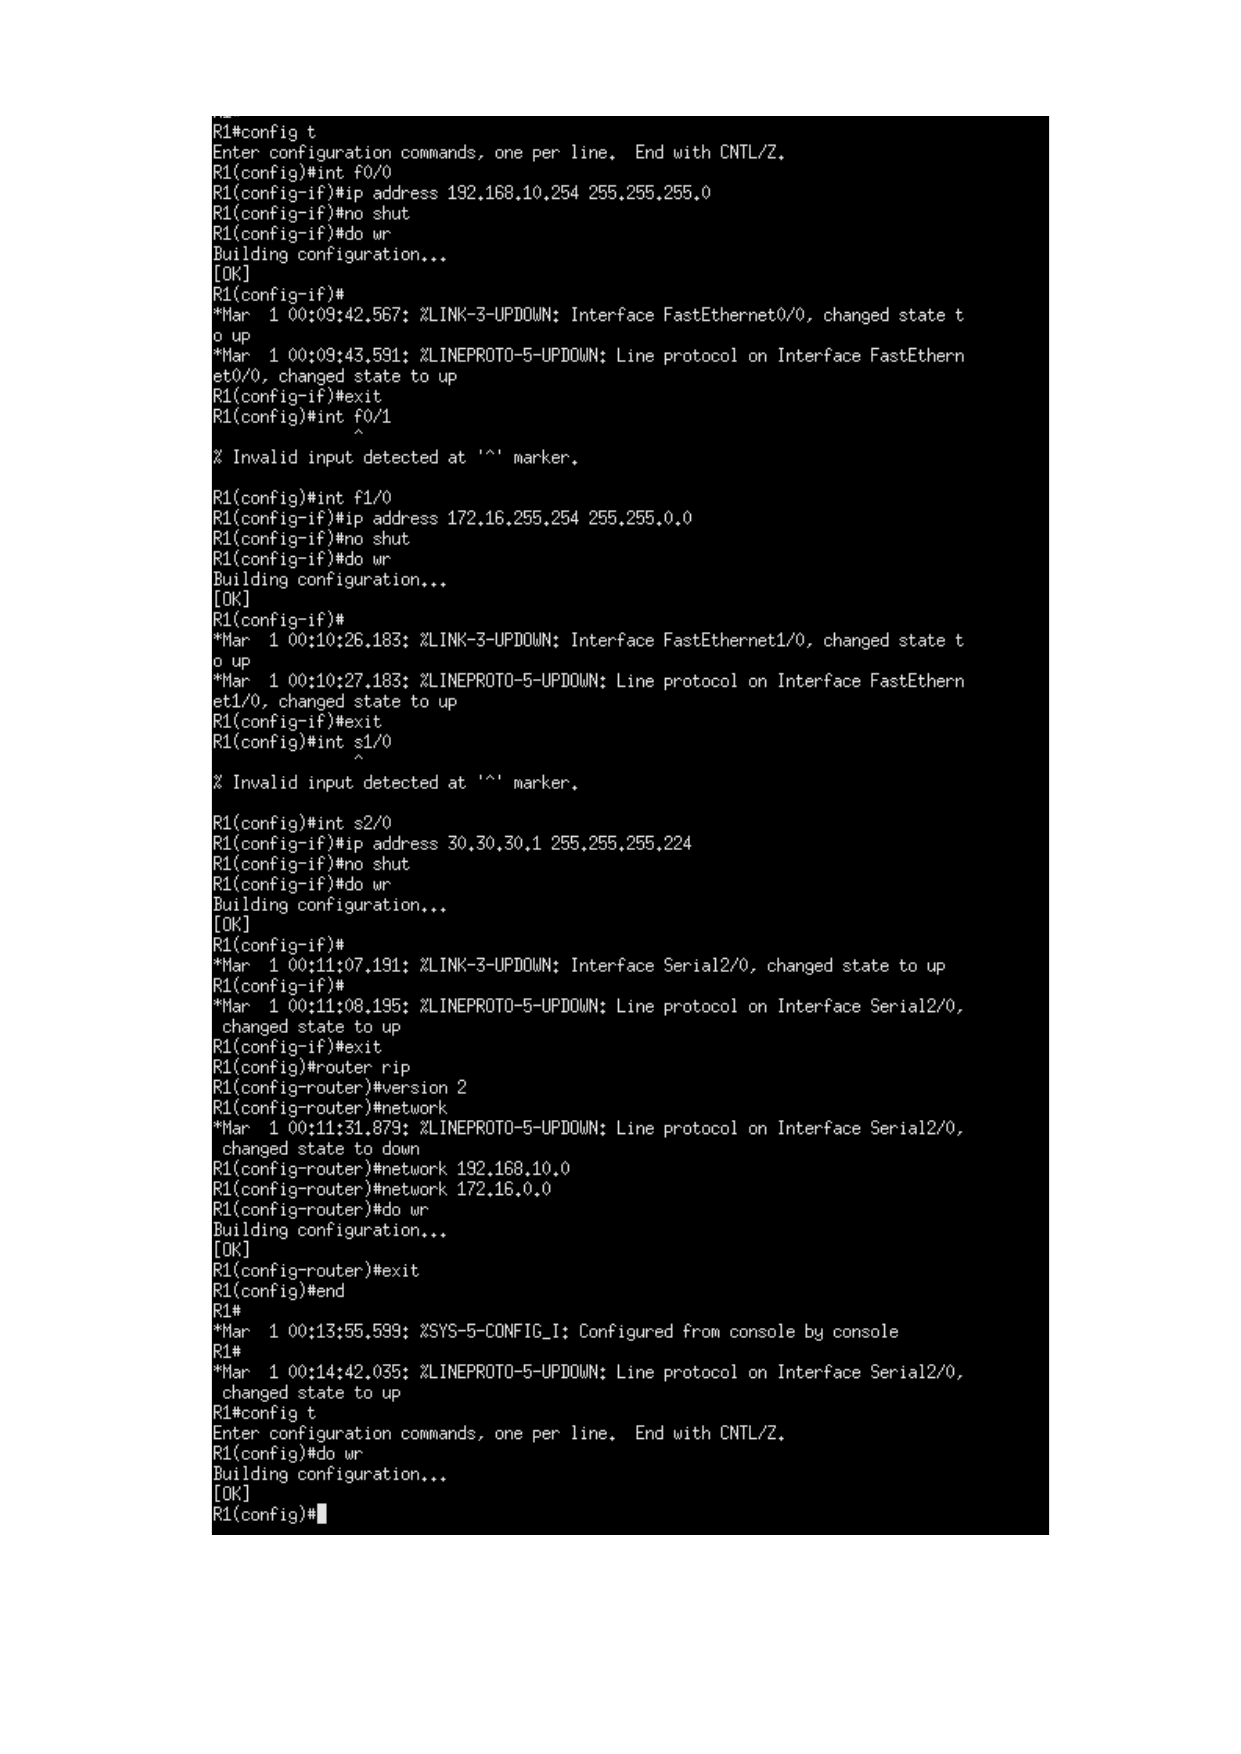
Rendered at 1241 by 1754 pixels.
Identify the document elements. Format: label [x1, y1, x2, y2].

picture [211, 116, 1050, 1535]
